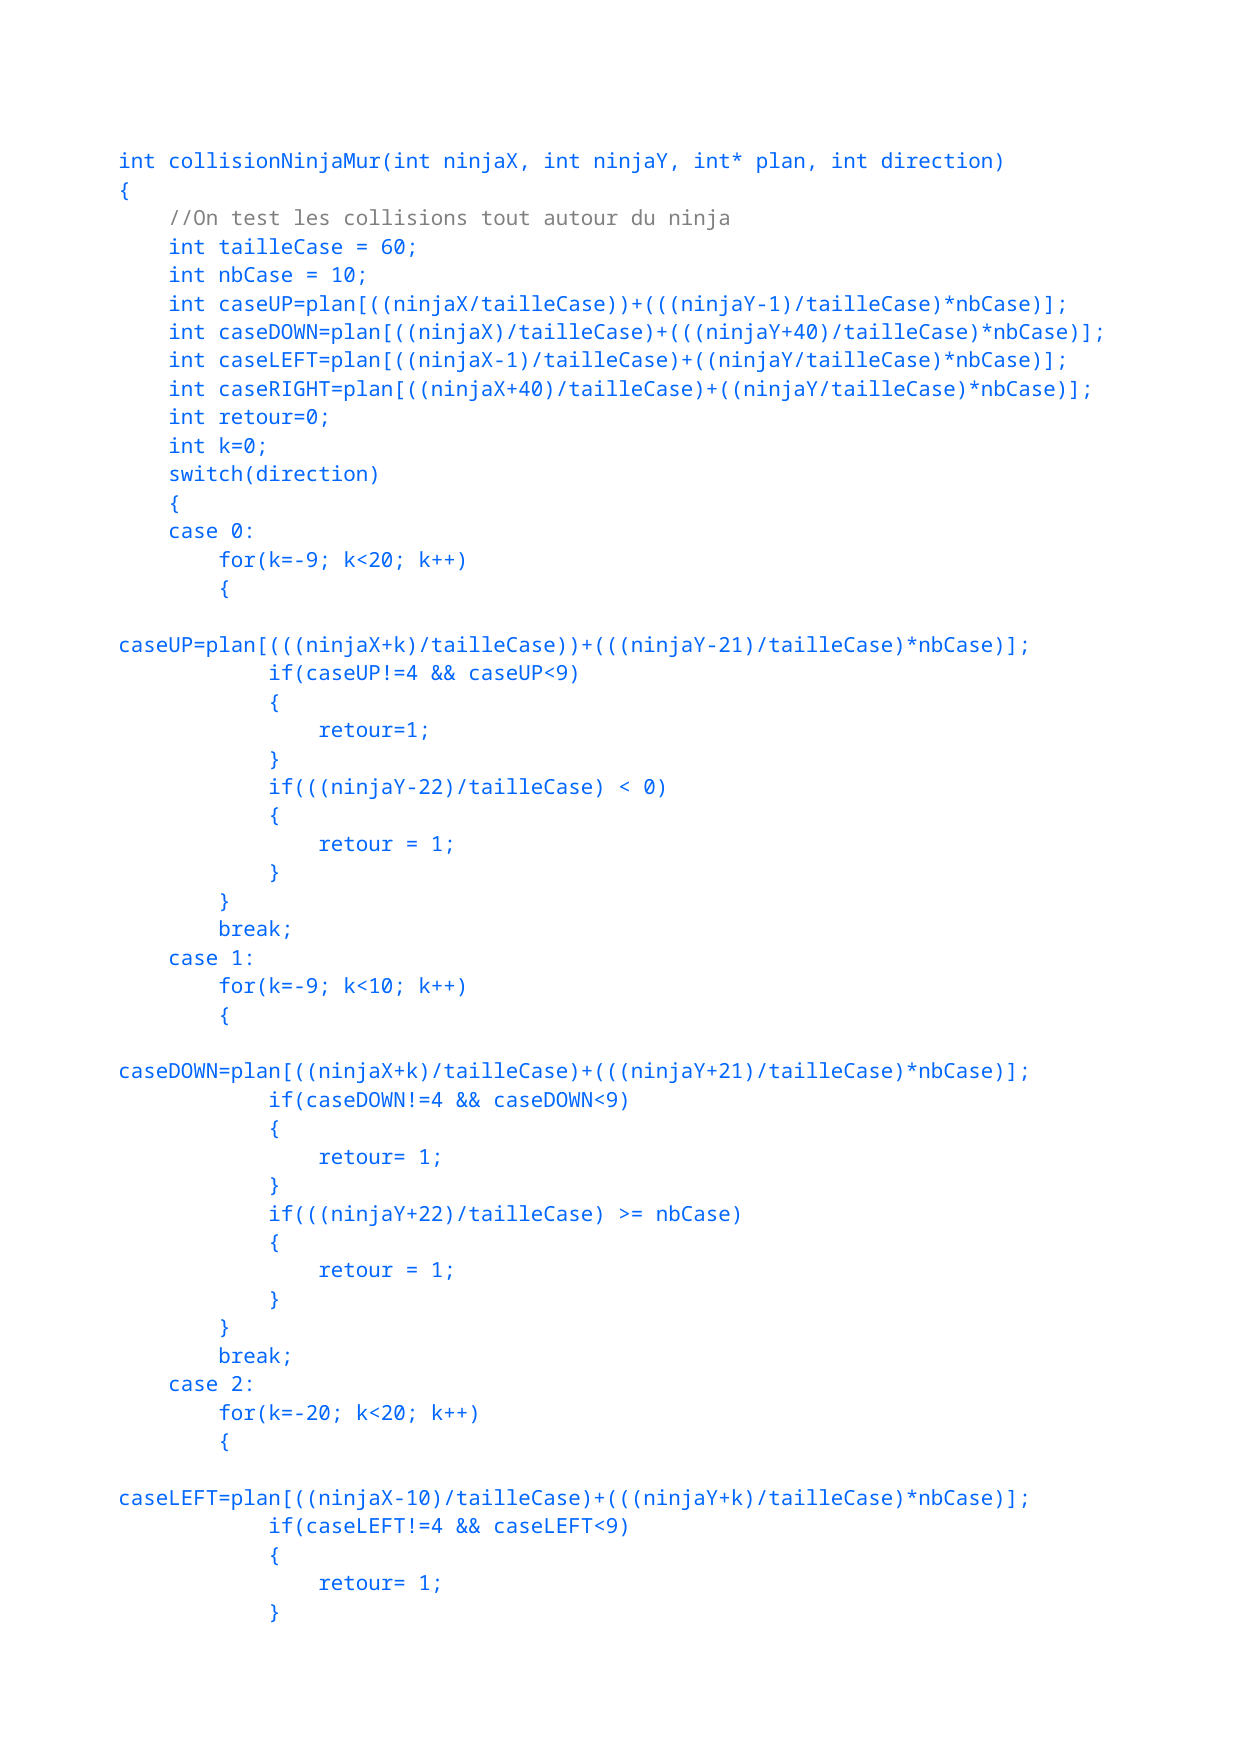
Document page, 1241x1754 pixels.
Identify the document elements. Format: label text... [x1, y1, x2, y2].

text retour = 1; [118, 829, 1122, 857]
text retour = 1; [118, 1256, 1122, 1284]
text if(((ninjaY-22)/tailleCase) < 0) [118, 772, 1122, 801]
text break; [118, 1341, 1122, 1369]
text caseLEFT=plan[((ninjaX-10)/tailleCase)+(((ninjaY+k)/tailleCase)*nbCase)]; [118, 1455, 1122, 1512]
text case 0: [118, 516, 1122, 545]
text for(k=-9; k<10; k++) [118, 971, 1122, 1000]
text { [118, 1113, 1122, 1142]
text { [118, 1000, 1122, 1028]
text int caseUP=plan[((ninjaX/tailleCase))+(((ninjaY-1)/tailleCase)*nbCase)]; [118, 289, 1122, 317]
text int k=0; [118, 431, 1122, 459]
text } [118, 1170, 1122, 1199]
text int collisionNinjaMur(int ninjaX, int ninjaY, int* plan, int direction) [118, 147, 1122, 175]
text { [118, 1426, 1122, 1455]
text int caseRIGHT=plan[((ninjaX+40)/tailleCase)+((ninjaY/tailleCase)*nbCase)]; [118, 374, 1122, 402]
text break; [118, 914, 1122, 943]
text int caseDOWN=plan[((ninjaX)/tailleCase)+(((ninjaY+40)/tailleCase)*nbCase)]; [118, 317, 1122, 346]
text caseUP=plan[(((ninjaX+k)/tailleCase))+(((ninjaY-21)/tailleCase)*nbCase)]; [118, 602, 1122, 658]
text caseDOWN=plan[((ninjaX+k)/tailleCase)+(((ninjaY+21)/tailleCase)*nbCase)]; [118, 1028, 1122, 1085]
text { [118, 175, 1122, 203]
text int nbCase = 10; [118, 260, 1122, 289]
text { [118, 1540, 1122, 1568]
text } [118, 1597, 1122, 1625]
text int tailleCase = 60; [118, 232, 1122, 260]
text } [118, 886, 1122, 914]
text { [118, 488, 1122, 516]
text case 2: [118, 1369, 1122, 1398]
text if(caseLEFT!=4 && caseLEFT<9) [118, 1512, 1122, 1540]
text int retour=0; [118, 402, 1122, 431]
text retour=1; [118, 715, 1122, 744]
text retour= 1; [118, 1568, 1122, 1597]
text { [118, 687, 1122, 715]
text { [118, 801, 1122, 829]
text retour= 1; [118, 1142, 1122, 1170]
text int caseLEFT=plan[((ninjaX-1)/tailleCase)+((ninjaY/tailleCase)*nbCase)]; [118, 346, 1122, 374]
text } [118, 1284, 1122, 1312]
text } [118, 744, 1122, 772]
text case 1: [118, 943, 1122, 971]
text if(caseDOWN!=4 && caseDOWN<9) [118, 1085, 1122, 1113]
text if(((ninjaY+22)/tailleCase) >= nbCase) [118, 1199, 1122, 1227]
text //On test les collisions tout autour du ninja [118, 203, 1122, 232]
text if(caseUP!=4 && caseUP<9) [118, 658, 1122, 687]
text { [118, 1227, 1122, 1256]
text } [118, 857, 1122, 886]
text for(k=-20; k<20; k++) [118, 1398, 1122, 1426]
text } [118, 1312, 1122, 1341]
text for(k=-9; k<20; k++) [118, 545, 1122, 573]
text switch(direction) [118, 459, 1122, 488]
text { [118, 573, 1122, 602]
